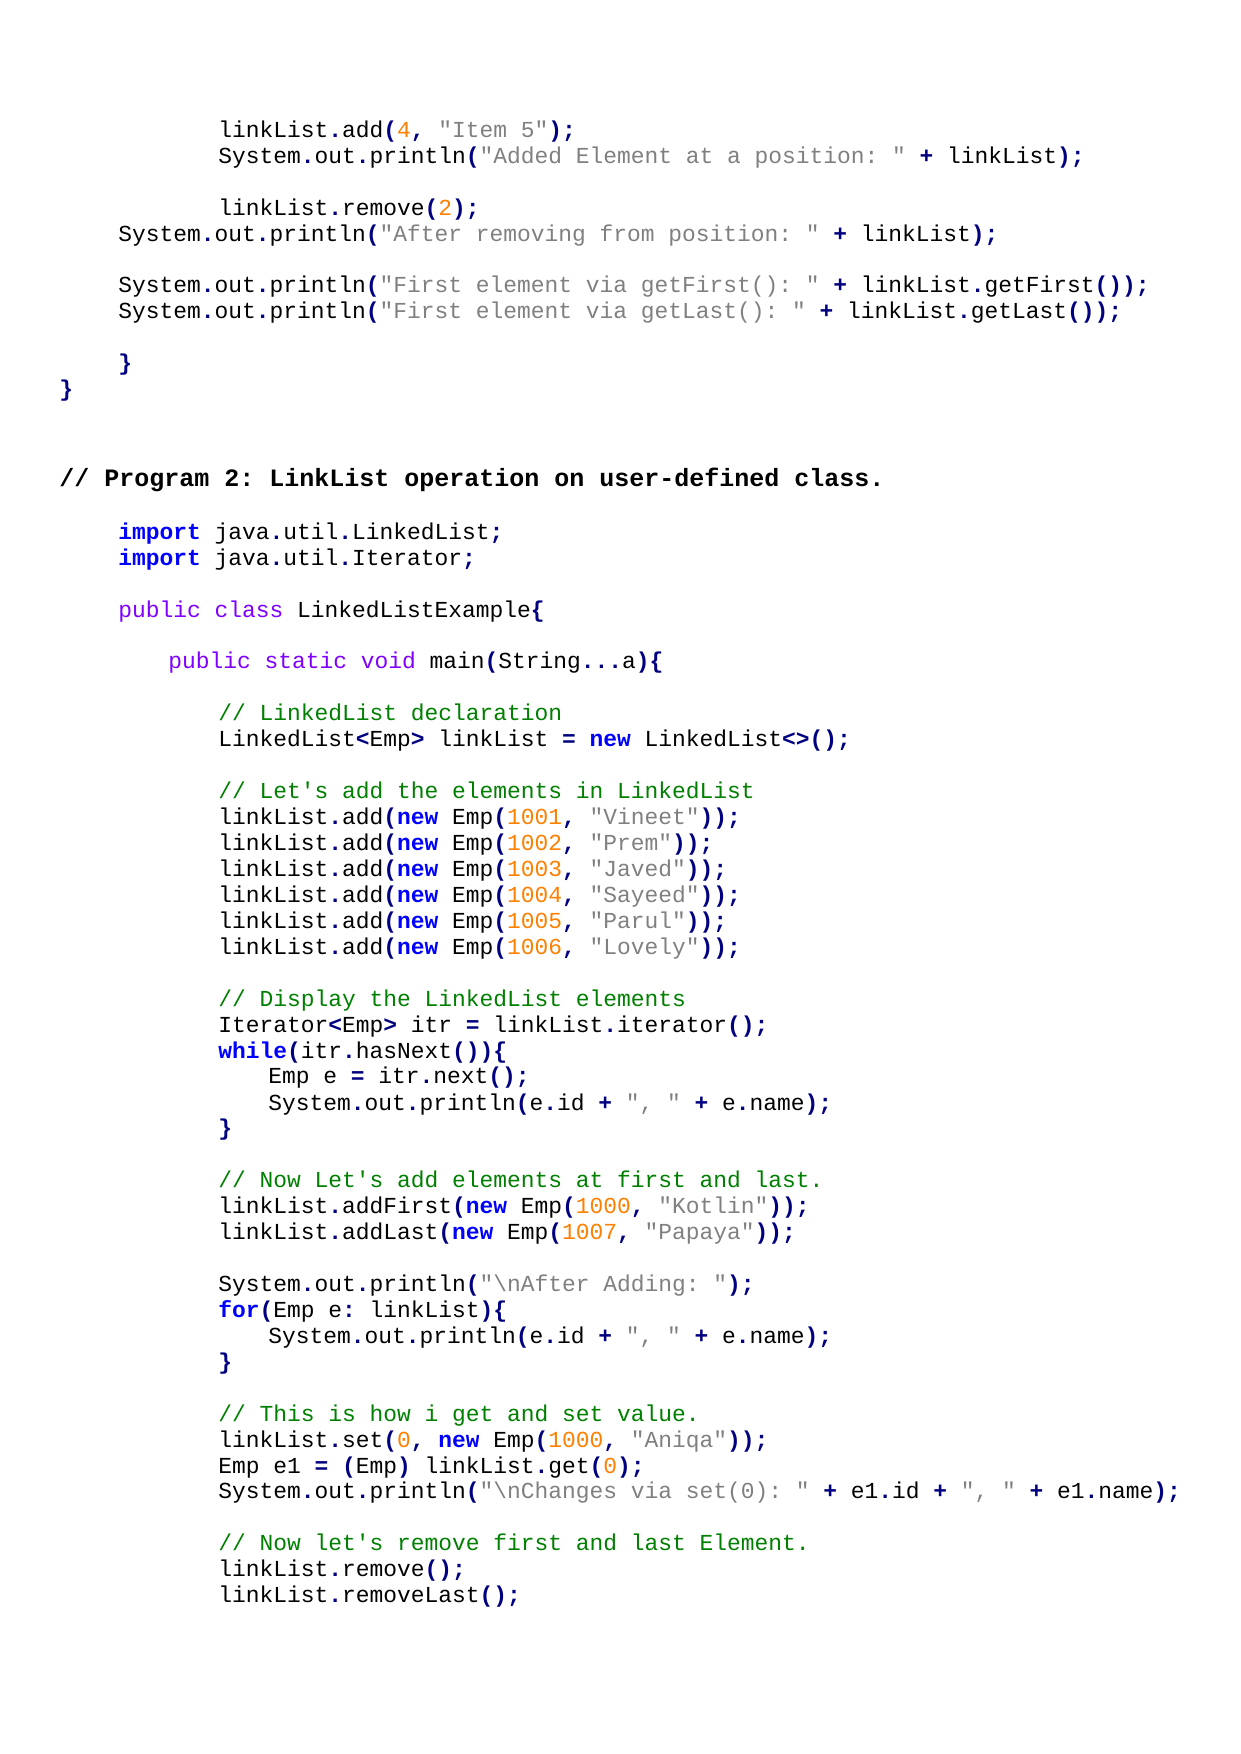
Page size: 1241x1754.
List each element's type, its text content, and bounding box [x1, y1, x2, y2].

text // Program 2: LinkList operation on user-defined class. [59, 466, 1187, 494]
text linkList.add(new Emp(1002, "Prem")); [118, 831, 1187, 857]
text linkList.addFirst(new Emp(1000, "Kotlin")); [118, 1194, 1187, 1221]
text while(itr.hasNext()){ [118, 1039, 1187, 1065]
text } [118, 352, 1187, 377]
text } [118, 1350, 1187, 1376]
text System.out.println("\nChanges via set(0): " + e1.id + ", " + e1.name); [118, 1480, 1187, 1506]
text } [59, 377, 1187, 403]
text System.out.println(e.id + ", " + e.name); [118, 1091, 1187, 1117]
text public class LinkedListExample{ [118, 598, 1187, 624]
text linkList.add(new Emp(1005, "Parul")); [118, 909, 1187, 935]
text // LinkedList declaration [118, 702, 1187, 728]
text // Now let's remove first and last Element. [118, 1532, 1187, 1558]
text System.out.println("First element via getLast(): " + linkList.getLast()); [118, 300, 1187, 326]
text } [118, 1117, 1187, 1143]
text import java.util.Iterator; [118, 546, 1187, 572]
text linkList.addLast(new Emp(1007, "Papaya")); [118, 1221, 1187, 1246]
text LinkedList<Emp> linkList = new LinkedList<>(); [118, 728, 1187, 754]
text // This is how i get and set value. [118, 1402, 1187, 1428]
text public static void main(String...a){ [118, 650, 1187, 676]
text linkList.add(new Emp(1003, "Javed")); [118, 857, 1187, 883]
text Iterator<Emp> itr = linkList.iterator(); [118, 1013, 1187, 1039]
text linkList.remove(); [118, 1558, 1187, 1584]
text // Let's add the elements in LinkedList [118, 779, 1187, 806]
text linkList.add(new Emp(1001, "Vineet")); [118, 806, 1187, 831]
text System.out.println("First element via getFirst(): " + linkList.getFirst()); [118, 274, 1187, 300]
text linkList.add(new Emp(1006, "Lovely")); [118, 935, 1187, 961]
text import java.util.LinkedList; [118, 520, 1187, 546]
text linkList.removeLast(); [118, 1584, 1187, 1609]
text linkList.set(0, new Emp(1000, "Aniqa")); [118, 1428, 1187, 1454]
text for(Emp e: linkList){ [118, 1298, 1187, 1324]
text // Now Let's add elements at first and last. [118, 1169, 1187, 1194]
text System.out.println("After removing from position: " + linkList); [118, 222, 1187, 248]
text System.out.println("\nAfter Adding: "); [118, 1272, 1187, 1298]
text System.out.println("Added Element at a position: " + linkList); [118, 144, 1187, 170]
text Emp e1 = (Emp) linkList.get(0); [118, 1454, 1187, 1480]
text linkList.remove(2); [118, 196, 1187, 222]
text linkList.add(4, "Item 5"); [118, 118, 1187, 144]
text linkList.add(new Emp(1004, "Sayeed")); [118, 883, 1187, 909]
text // Display the LinkedList elements [118, 987, 1187, 1013]
text Emp e = itr.next(); [118, 1065, 1187, 1091]
text System.out.println(e.id + ", " + e.name); [118, 1324, 1187, 1350]
